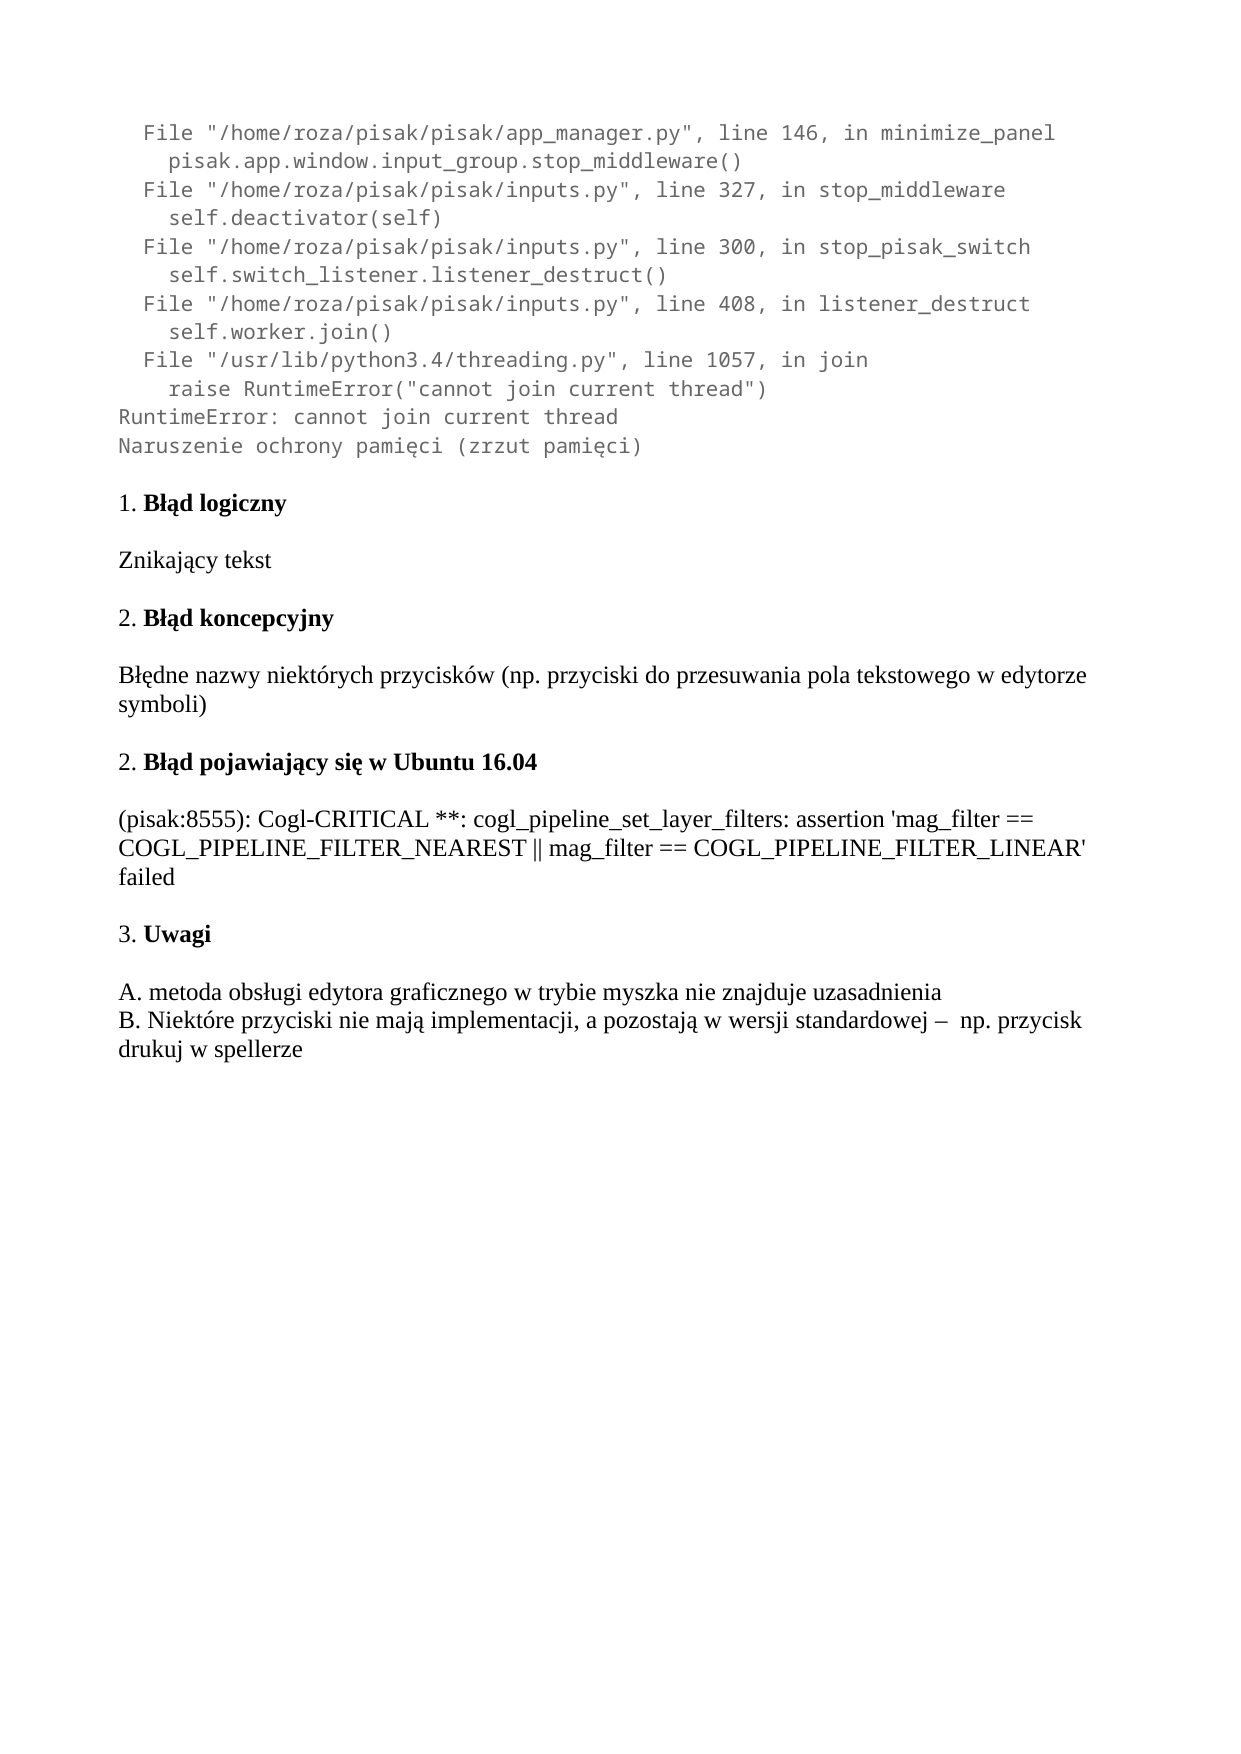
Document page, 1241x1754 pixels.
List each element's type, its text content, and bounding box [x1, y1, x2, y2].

text RuntimeError: cannot join current thread [118, 402, 1122, 431]
text File "/home/roza/pisak/pisak/inputs.py", line 327, in stop_middleware [118, 175, 1122, 203]
text pisak.app.window.input_group.stop_middleware() [118, 147, 1122, 175]
text (pisak:8555): Cogl-CRITICAL **: cogl_pipeline_set_layer_filters: assertion 'mag_filter == COGL_PIPELINE_FILTER_NEAREST || mag_filter == COGL_PIPELINE_FILTER_LINEAR' failed [118, 804, 1122, 891]
text 1. Błąd logiczny [118, 488, 1122, 517]
text File "/home/roza/pisak/pisak/app_manager.py", line 146, in minimize_panel [118, 118, 1122, 147]
text B. Niektóre przyciski nie mają implementacji, a pozostają w wersji standardowej – np. przycisk drukuj w spellerze [118, 1006, 1122, 1063]
text A. metoda obsługi edytora graficznego w trybie myszka nie znajduje uzasadnienia [118, 977, 1122, 1006]
text File "/home/roza/pisak/pisak/inputs.py", line 408, in listener_destruct [118, 289, 1122, 317]
text Błędne nazwy niektórych przycisków (np. przyciski do przesuwania pola tekstowego w edytorze symboli) [118, 661, 1122, 718]
text self.deactivator(self) [118, 203, 1122, 232]
text self.switch_listener.listener_destruct() [118, 260, 1122, 289]
text File "/usr/lib/python3.4/threading.py", line 1057, in join [118, 346, 1122, 374]
text Naruszenie ochrony pamięci (zrzut pamięci) [118, 431, 1122, 459]
text 2. Błąd koncepcyjny [118, 603, 1122, 632]
text File "/home/roza/pisak/pisak/inputs.py", line 300, in stop_pisak_switch [118, 232, 1122, 260]
text raise RuntimeError("cannot join current thread") [118, 374, 1122, 402]
text 2. Błąd pojawiający się w Ubuntu 16.04 [118, 747, 1122, 776]
text 3. Uwagi [118, 919, 1122, 948]
text Znikający tekst [118, 546, 1122, 574]
text self.worker.join() [118, 317, 1122, 346]
